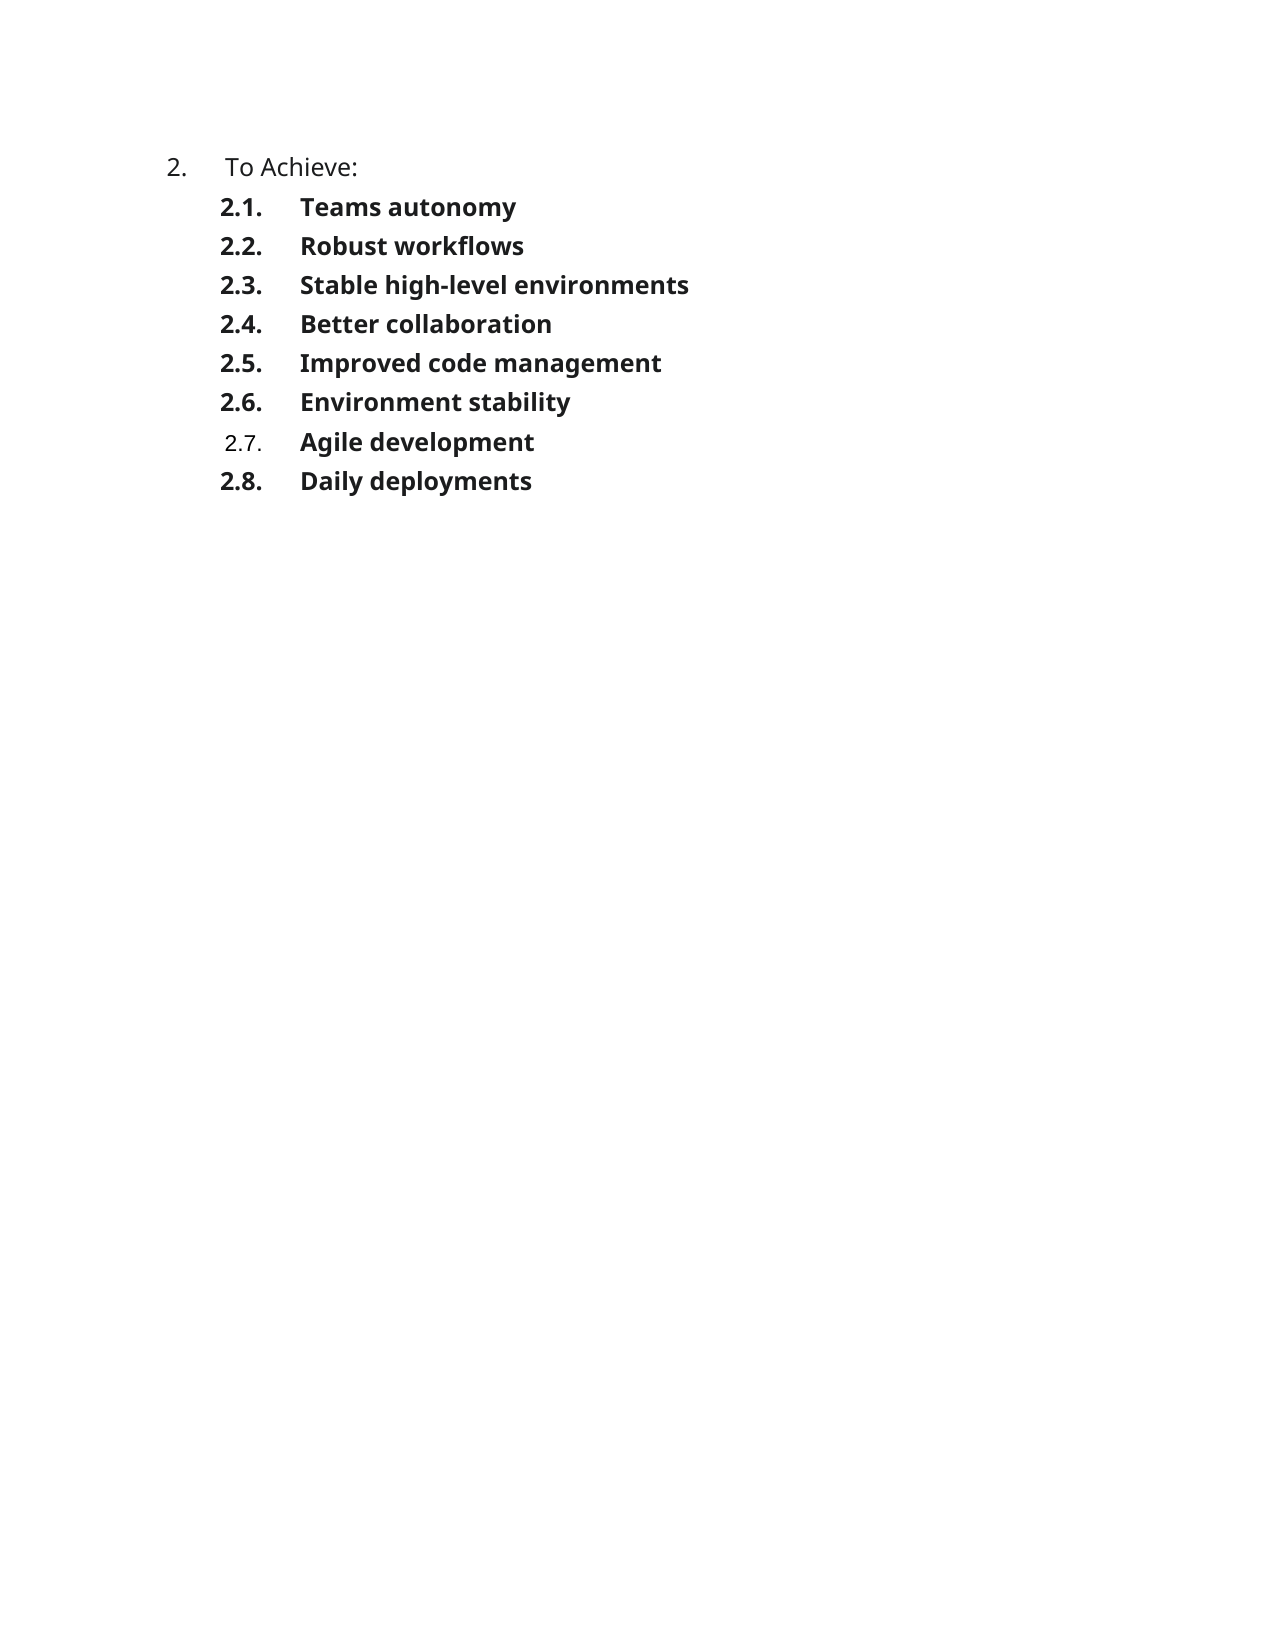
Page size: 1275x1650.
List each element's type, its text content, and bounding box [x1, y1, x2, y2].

list Agile development [262, 424, 1125, 458]
list Better collaboration [262, 307, 1125, 341]
list Teams autonomy [262, 189, 1125, 223]
list Robust workflows [262, 228, 1125, 262]
list Improved code management [262, 346, 1125, 380]
list To Achieve: [187, 150, 1125, 184]
list Daily deployments [262, 463, 1125, 497]
list Stable high-level environments [262, 267, 1125, 302]
list Environment stability [262, 385, 1125, 419]
